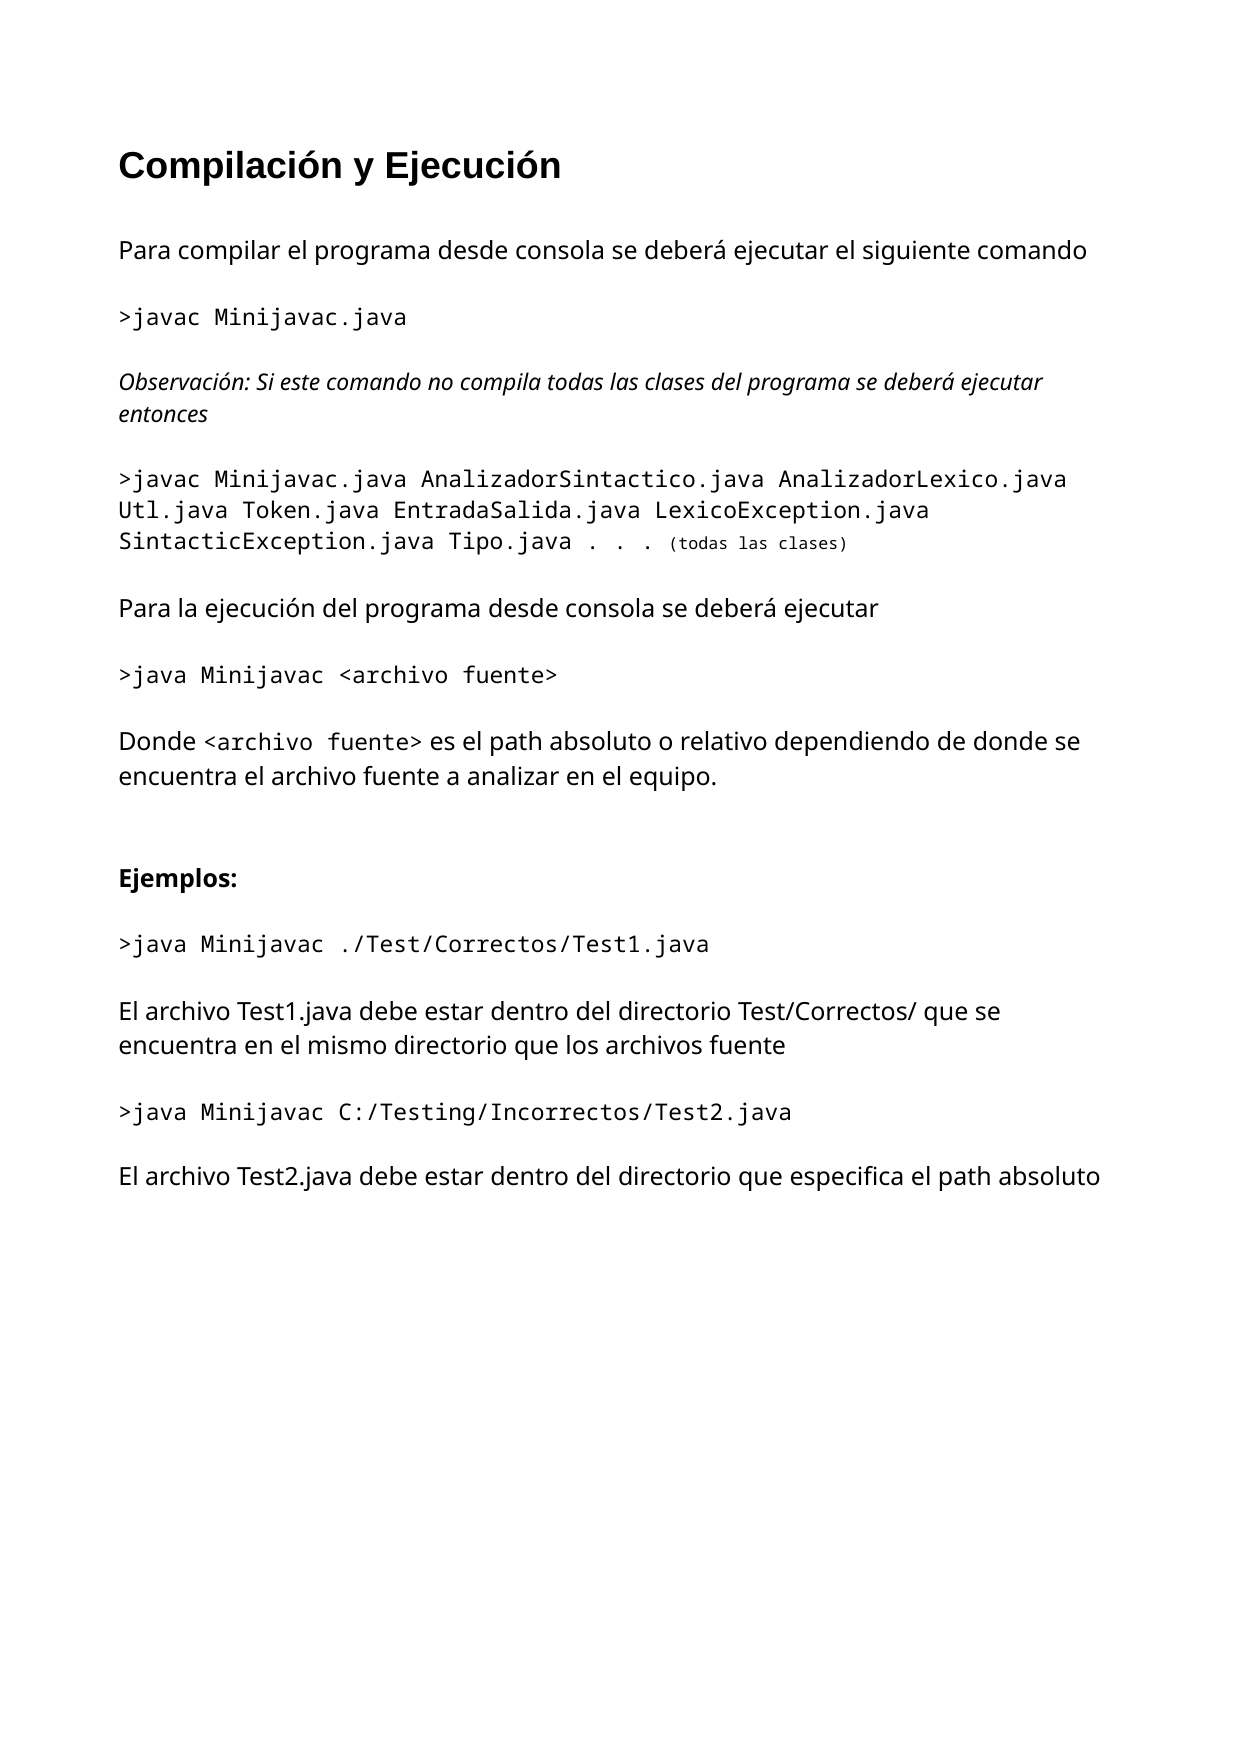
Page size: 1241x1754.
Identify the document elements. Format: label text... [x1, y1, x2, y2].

text >javac Minijavac.java [118, 301, 1122, 332]
text >java Minijavac <archivo fuente> [118, 659, 1122, 690]
text Para la ejecución del programa desde consola se deberá ejecutar [118, 591, 1122, 625]
subtitle El archivo Test1.java debe estar dentro del directorio Test/Correctos/ que se encuentra en el mismo directorio que los archivos fuente [118, 994, 1122, 1062]
subtitle >java Minijavac C:/Testing/Incorrectos/Test2.java [118, 1096, 1122, 1127]
subtitle El archivo Test2.java debe estar dentro del directorio que especifica el path absoluto [118, 1158, 1122, 1192]
text >javac Minijavac.java AnalizadorSintactico.java AnalizadorLexico.java Utl.java Token.java EntradaSalida.java LexicoException.java SintacticException.java Tipo.java . . . (todas las clases) [118, 463, 1122, 557]
text Donde <archivo fuente> es el path absoluto o relativo dependiendo de donde se encuentra el archivo fuente a analizar en el equipo. [118, 724, 1122, 792]
subtitle >java Minijavac ./Test/Correctos/Test1.java [118, 928, 1122, 960]
subtitle Compilación y Ejecución [118, 143, 1122, 186]
subtitle Ejemplos: [118, 860, 1122, 894]
text Observación: Si este comando no compila todas las clases del programa se deberá ejecutar entonces [118, 366, 1122, 429]
text Para compilar el programa desde consola se deberá ejecutar el siguiente comando [118, 233, 1122, 267]
